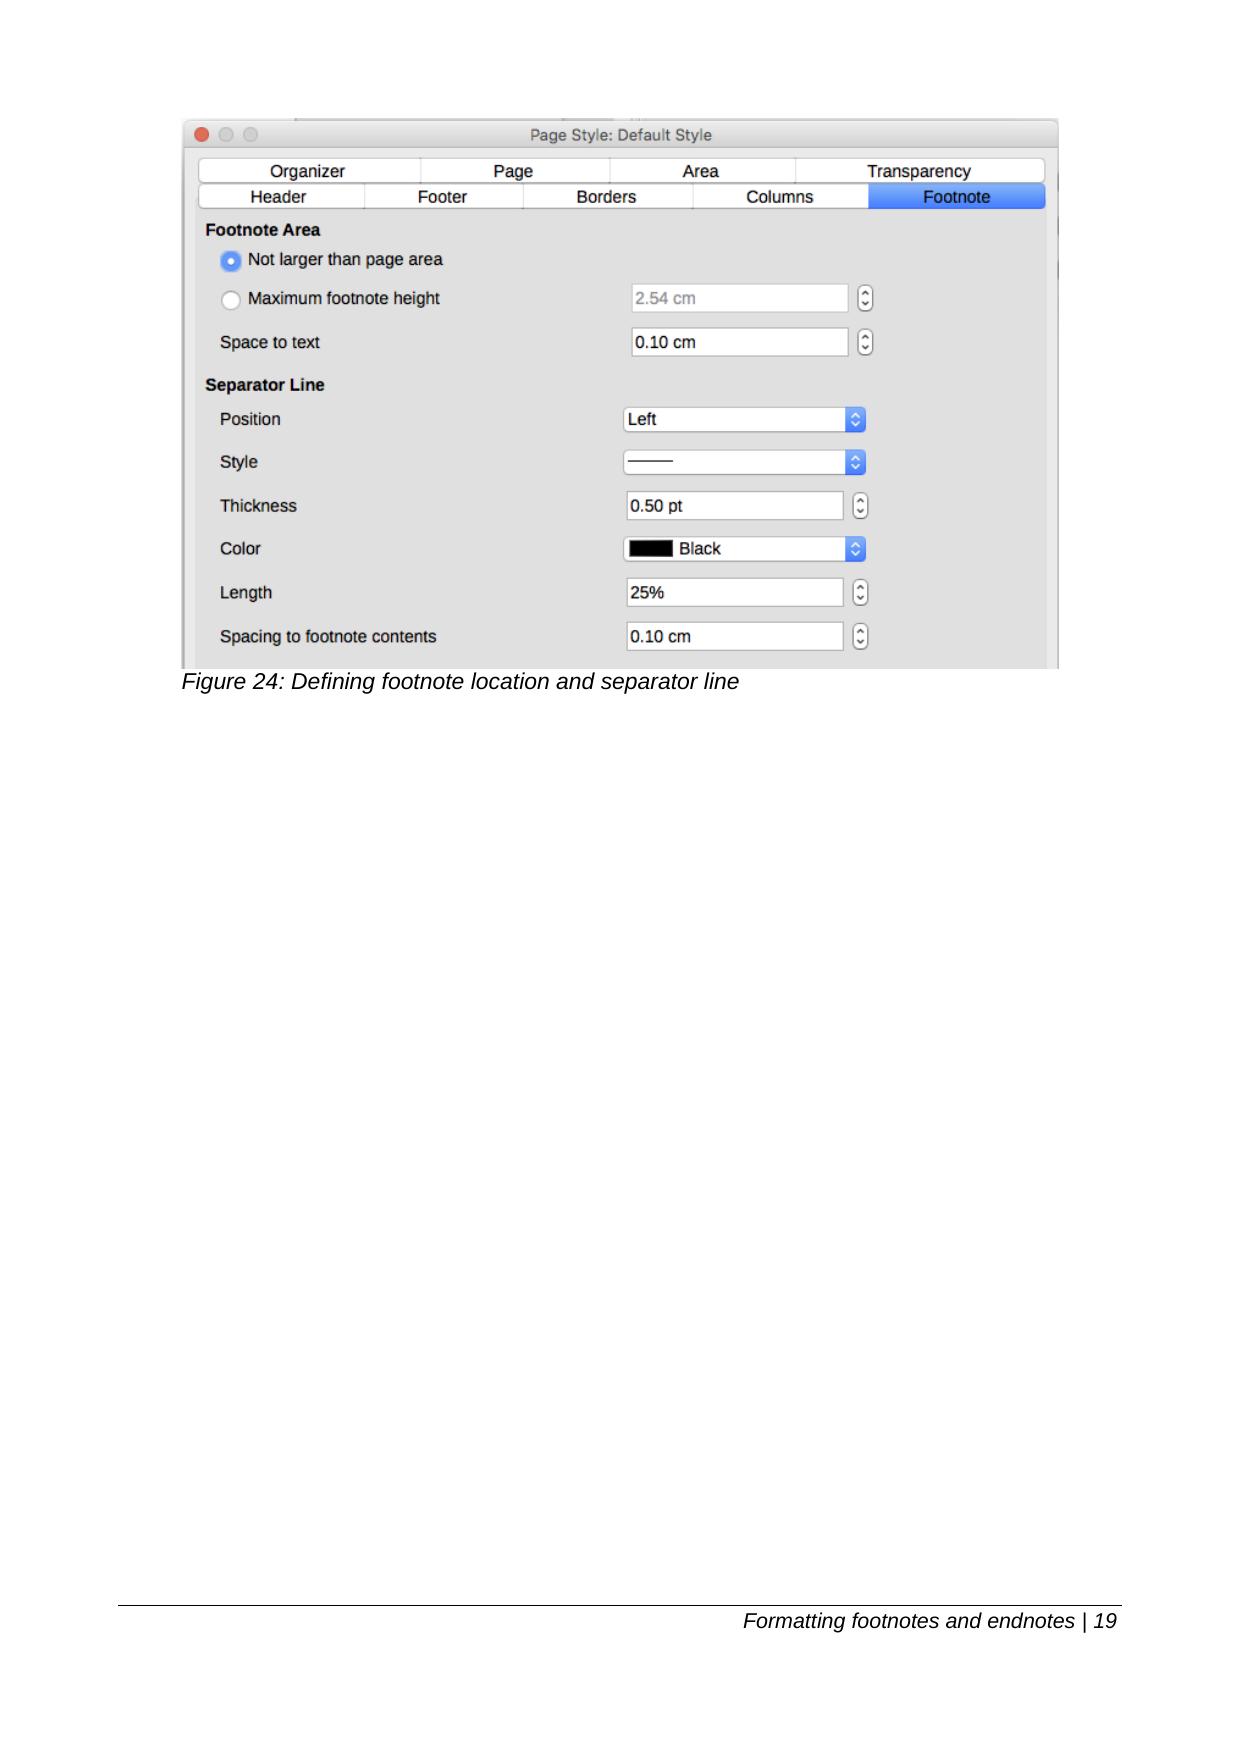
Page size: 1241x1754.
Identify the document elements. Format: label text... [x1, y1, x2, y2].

text Figure 24: Defining footnote location and separator line [181, 669, 1059, 694]
picture [181, 118, 1059, 669]
